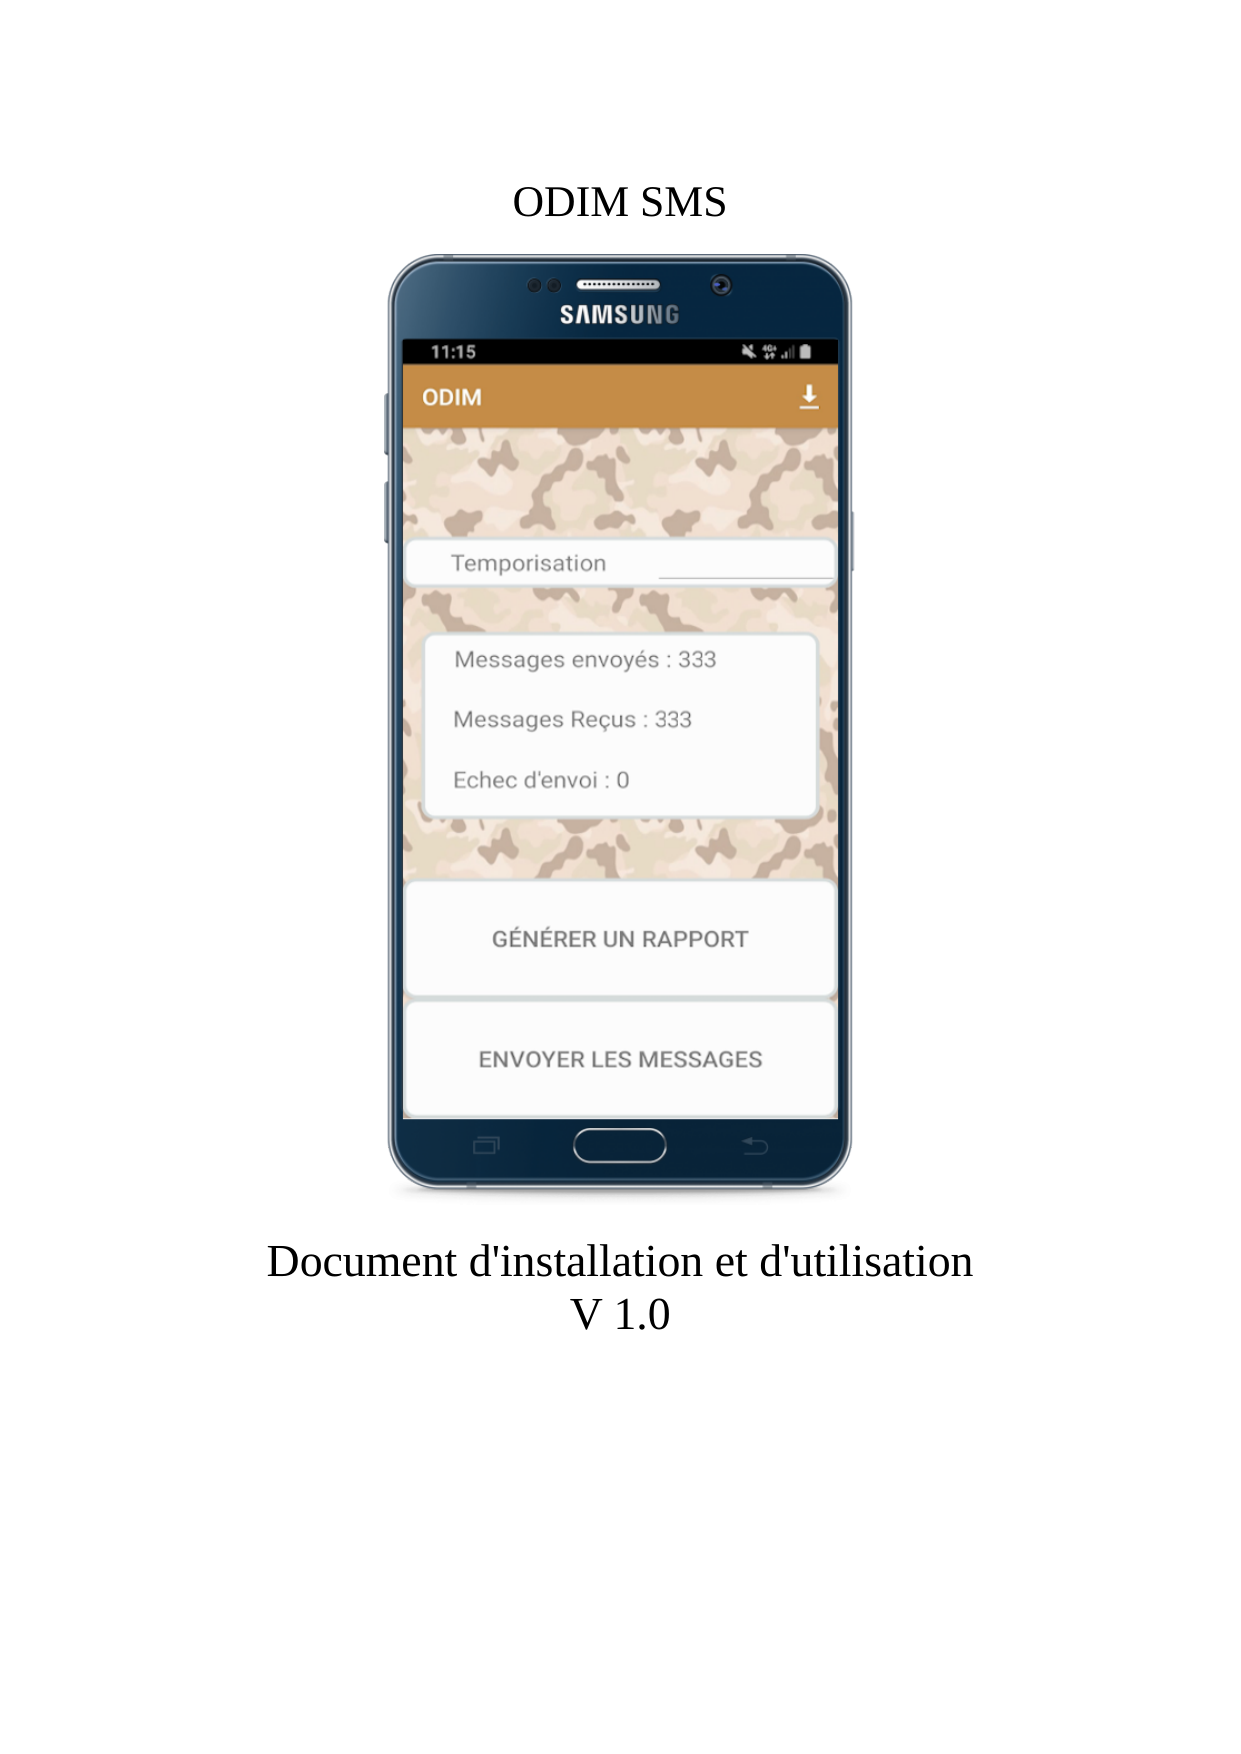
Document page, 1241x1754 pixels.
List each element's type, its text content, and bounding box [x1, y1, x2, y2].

text Document d'installation et d'utilisation [118, 1233, 1122, 1286]
text ODIM SMS [118, 176, 1122, 226]
text V 1.0 [118, 1286, 1122, 1339]
